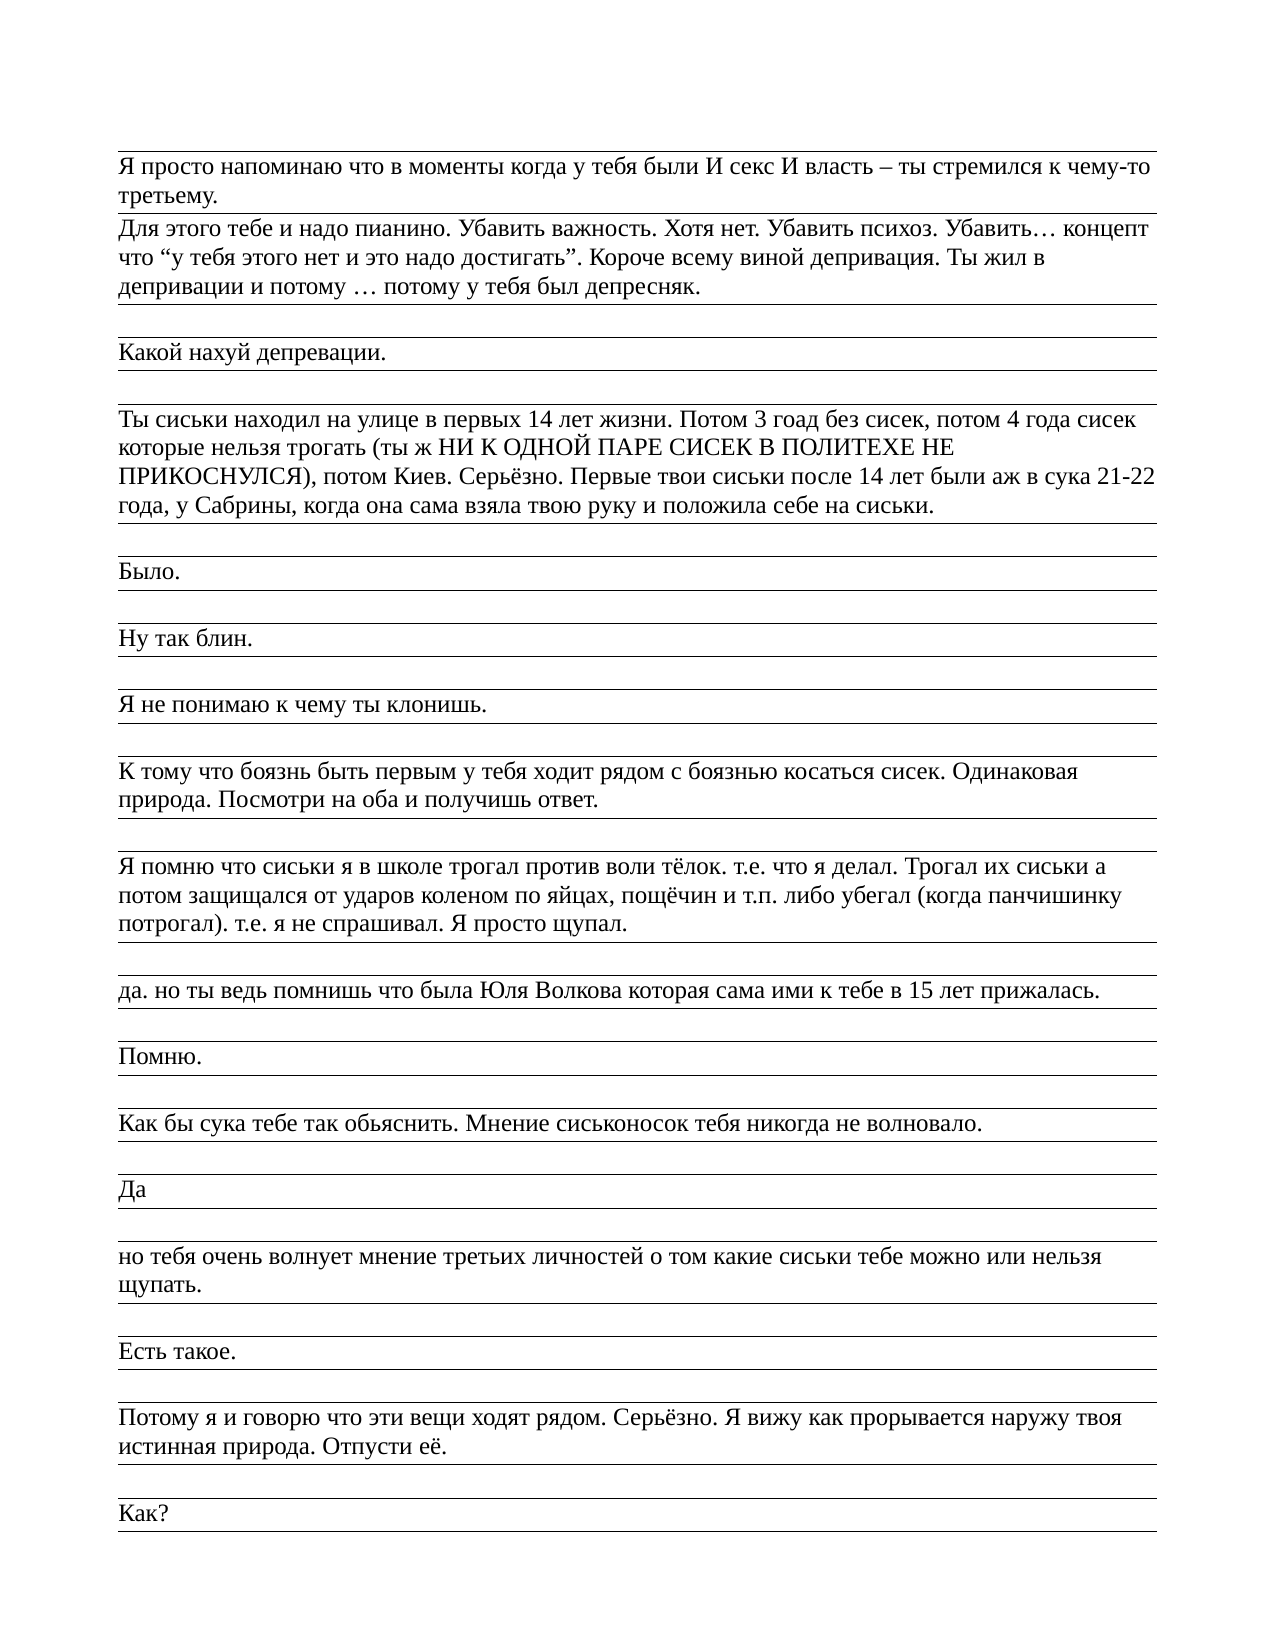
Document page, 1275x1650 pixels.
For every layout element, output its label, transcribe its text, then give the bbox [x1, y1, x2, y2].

text но тебя очень волнует мнение третьих личностей о том какие сиськи тебе можно или нельзя щупать. [118, 1242, 1157, 1303]
text Помню. [118, 1042, 1157, 1075]
text Я не понимаю к чему ты клонишь. [118, 690, 1157, 723]
text да. но ты ведь помнишь что была Юля Волкова которая сама ими к тебе в 15 лет прижалась. [118, 976, 1157, 1008]
text Да [118, 1175, 1157, 1208]
text Как? [118, 1499, 1157, 1531]
text Как бы сука тебе так обьяснить. Мнение сиськоносок тебя никогда не волновало. [118, 1109, 1157, 1141]
text Ты сиськи находил на улице в первых 14 лет жизни. Потом 3 гоад без сисек, потом 4 года сисек которые нельзя трогать (ты ж НИ К ОДНОЙ ПАРЕ СИСЕК В ПОЛИТЕХЕ НЕ ПРИКОСНУЛСЯ), потом Киев. Серьёзно. Первые твои сиськи после 14 лет были аж в сука 21-22 года, у Сабрины, когда она сама взяла твою руку и положила себе на сиськи. [118, 405, 1157, 523]
text Для этого тебе и надо пианино. Убавить важность. Хотя нет. Убавить психоз. Убавить… концепт что “у тебя этого нет и это надо достигать”. Короче всему виной депривация. Ты жил в депривации и потому … потому у тебя был депресняк. [118, 214, 1157, 304]
text Я просто напоминаю что в моменты когда у тебя были И секс И власть – ты стремился к чему-то третьему. [118, 152, 1157, 213]
text Потому я и говорю что эти вещи ходят рядом. Серьёзно. Я вижу как прорывается наружу твоя истинная природа. Отпусти её. [118, 1403, 1157, 1464]
text К тому что боязнь быть первым у тебя ходит рядом с боязнью косаться сисек. Одинаковая природа. Посмотри на оба и получишь ответ. [118, 757, 1157, 818]
text Было. [118, 557, 1157, 590]
text Есть такое. [118, 1337, 1157, 1369]
text Я помню что сиськи я в школе трогал против воли тёлок. т.е. что я делал. Трогал их сиськи а потом защищался от ударов коленом по яйцах, пощёчин и т.п. либо убегал (когда панчишинку потрогал). т.е. я не спрашивал. Я просто щупал. [118, 852, 1157, 942]
text Какой нахуй депревации. [118, 338, 1157, 370]
text Ну так блин. [118, 624, 1157, 656]
